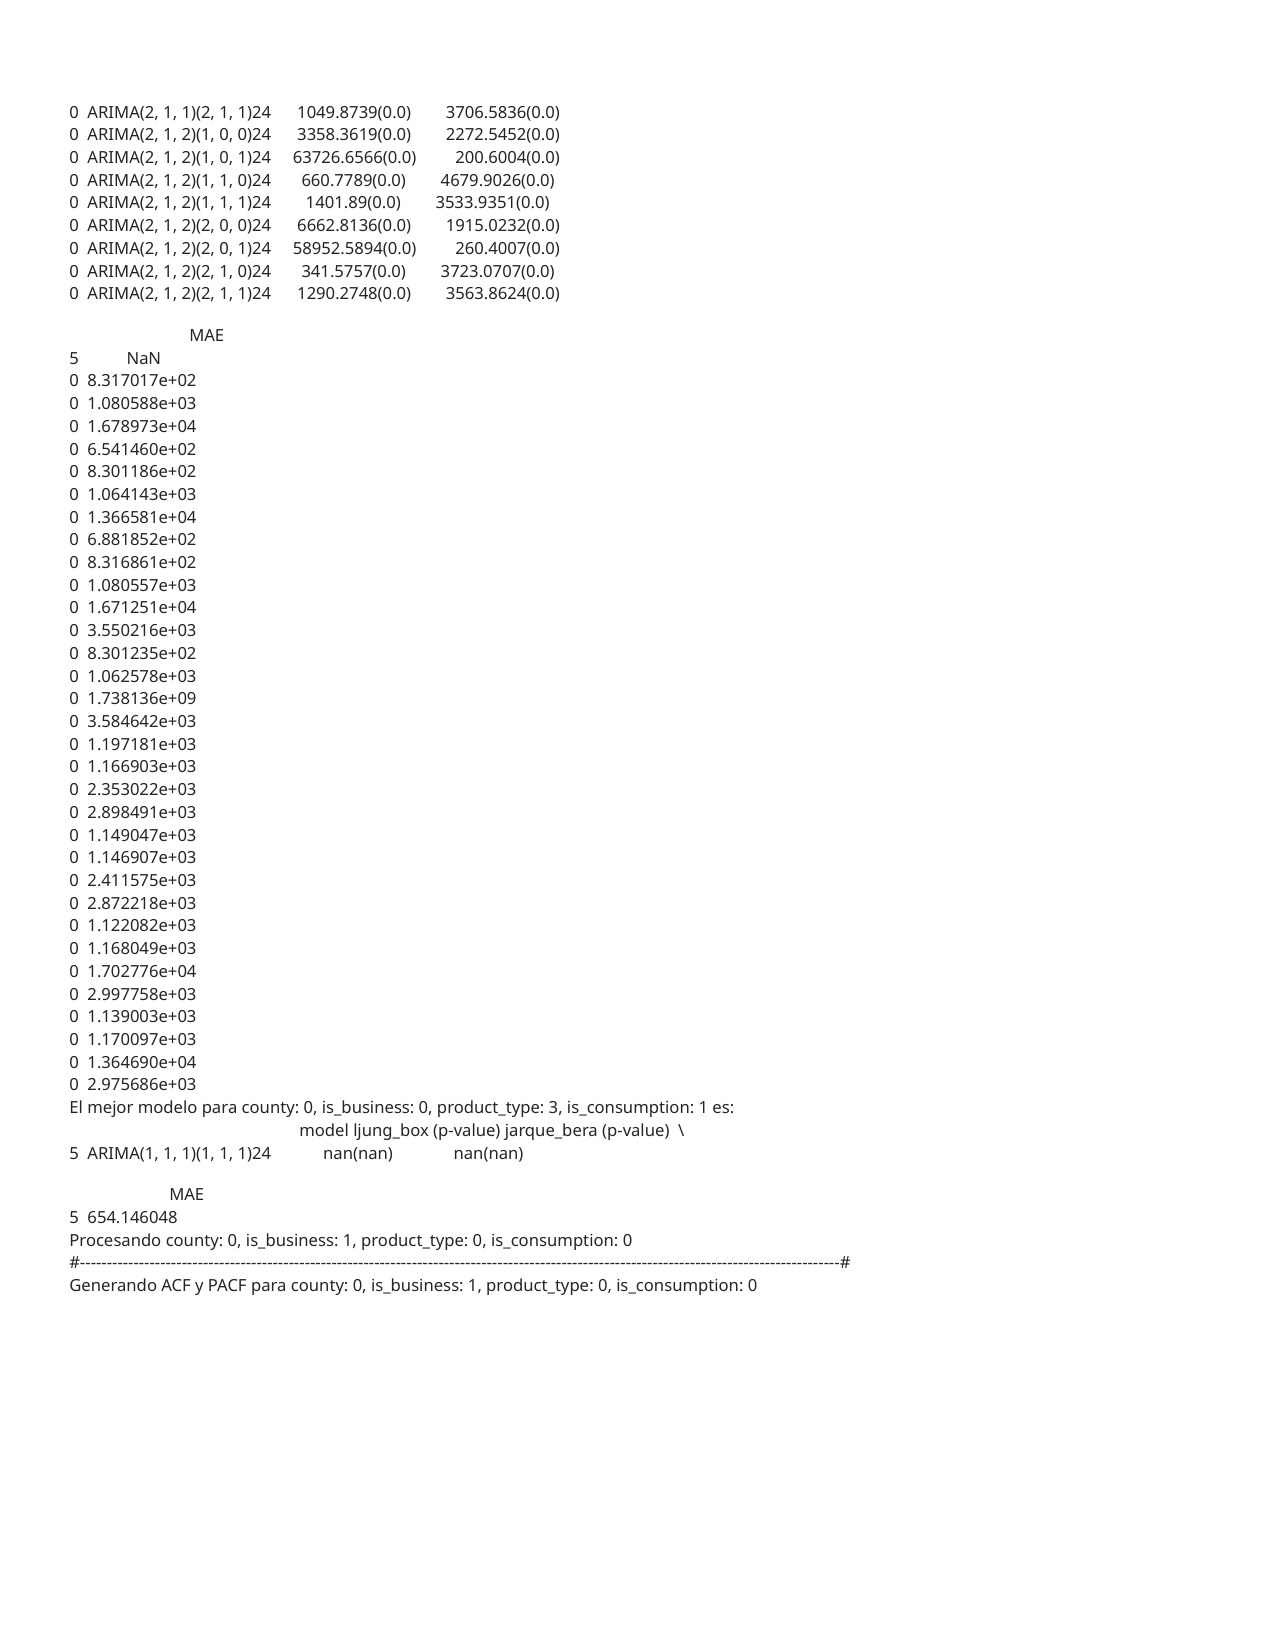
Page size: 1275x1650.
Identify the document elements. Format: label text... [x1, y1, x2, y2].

text 0 1.197181e+03 [69, 732, 1194, 755]
text 0 1.146907e+03 [69, 846, 1194, 869]
text 0 ARIMA(2, 1, 2)(1, 0, 0)24 3358.3619(0.0) 2272.5452(0.0) [69, 123, 1194, 146]
text 0 1.064143e+03 [69, 483, 1194, 505]
text 0 2.997758e+03 [69, 982, 1194, 1005]
text 0 8.316861e+02 [69, 551, 1194, 573]
text model ljung_box (p-value) jarque_bera (p-value) \ [69, 1118, 1194, 1141]
text 0 1.366581e+04 [69, 505, 1194, 528]
text 0 1.364690e+04 [69, 1050, 1194, 1073]
text 0 6.541460e+02 [69, 437, 1194, 460]
text 0 2.975686e+03 [69, 1073, 1194, 1096]
text MAE [69, 323, 1194, 346]
text 0 1.170097e+03 [69, 1028, 1194, 1050]
text 0 8.301235e+02 [69, 642, 1194, 664]
text 0 ARIMA(2, 1, 1)(2, 1, 1)24 1049.8739(0.0) 3706.5836(0.0) [69, 100, 1194, 123]
text 0 3.584642e+03 [69, 710, 1194, 732]
text 0 1.166903e+03 [69, 755, 1194, 778]
text 5 654.146048 [69, 1206, 1194, 1228]
text 5 ARIMA(1, 1, 1)(1, 1, 1)24 nan(nan) nan(nan) [69, 1141, 1194, 1164]
text 0 8.301186e+02 [69, 460, 1194, 483]
text 0 1.671251e+04 [69, 596, 1194, 619]
text 0 2.411575e+03 [69, 869, 1194, 891]
text 0 1.738136e+09 [69, 687, 1194, 710]
text 0 ARIMA(2, 1, 2)(1, 1, 0)24 660.7789(0.0) 4679.9026(0.0) [69, 168, 1194, 191]
text #----------------------------------------------------------------------------------------------------------------------------------------------# [69, 1251, 1194, 1274]
text 0 1.702776e+04 [69, 959, 1194, 982]
text 0 ARIMA(2, 1, 2)(1, 1, 1)24 1401.89(0.0) 3533.9351(0.0) [69, 191, 1194, 214]
text 0 2.353022e+03 [69, 778, 1194, 801]
text 0 1.080557e+03 [69, 573, 1194, 596]
text 0 ARIMA(2, 1, 2)(2, 1, 1)24 1290.2748(0.0) 3563.8624(0.0) [69, 282, 1194, 305]
text 0 1.149047e+03 [69, 823, 1194, 846]
text 0 1.122082e+03 [69, 914, 1194, 937]
text 0 1.062578e+03 [69, 664, 1194, 687]
text 0 2.872218e+03 [69, 891, 1194, 914]
text 0 1.139003e+03 [69, 1005, 1194, 1028]
text El mejor modelo para county: 0, is_business: 0, product_type: 3, is_consumption: 1 es: [69, 1096, 1194, 1118]
text 0 3.550216e+03 [69, 619, 1194, 642]
text 0 8.317017e+02 [69, 369, 1194, 392]
text 0 1.080588e+03 [69, 392, 1194, 414]
text 0 1.168049e+03 [69, 937, 1194, 959]
text 0 ARIMA(2, 1, 2)(2, 0, 0)24 6662.8136(0.0) 1915.0232(0.0) [69, 214, 1194, 237]
text 0 2.898491e+03 [69, 801, 1194, 823]
text MAE [69, 1183, 1194, 1206]
text 5 NaN [69, 346, 1194, 369]
text 0 ARIMA(2, 1, 2)(2, 1, 0)24 341.5757(0.0) 3723.0707(0.0) [69, 259, 1194, 282]
text Procesando county: 0, is_business: 1, product_type: 0, is_consumption: 0 [69, 1228, 1194, 1251]
text 0 ARIMA(2, 1, 2)(2, 0, 1)24 58952.5894(0.0) 260.4007(0.0) [69, 237, 1194, 259]
text 0 6.881852e+02 [69, 528, 1194, 551]
text 0 1.678973e+04 [69, 414, 1194, 437]
text Generando ACF y PACF para county: 0, is_business: 1, product_type: 0, is_consumption: 0 [69, 1274, 1194, 1296]
text 0 ARIMA(2, 1, 2)(1, 0, 1)24 63726.6566(0.0) 200.6004(0.0) [69, 146, 1194, 168]
